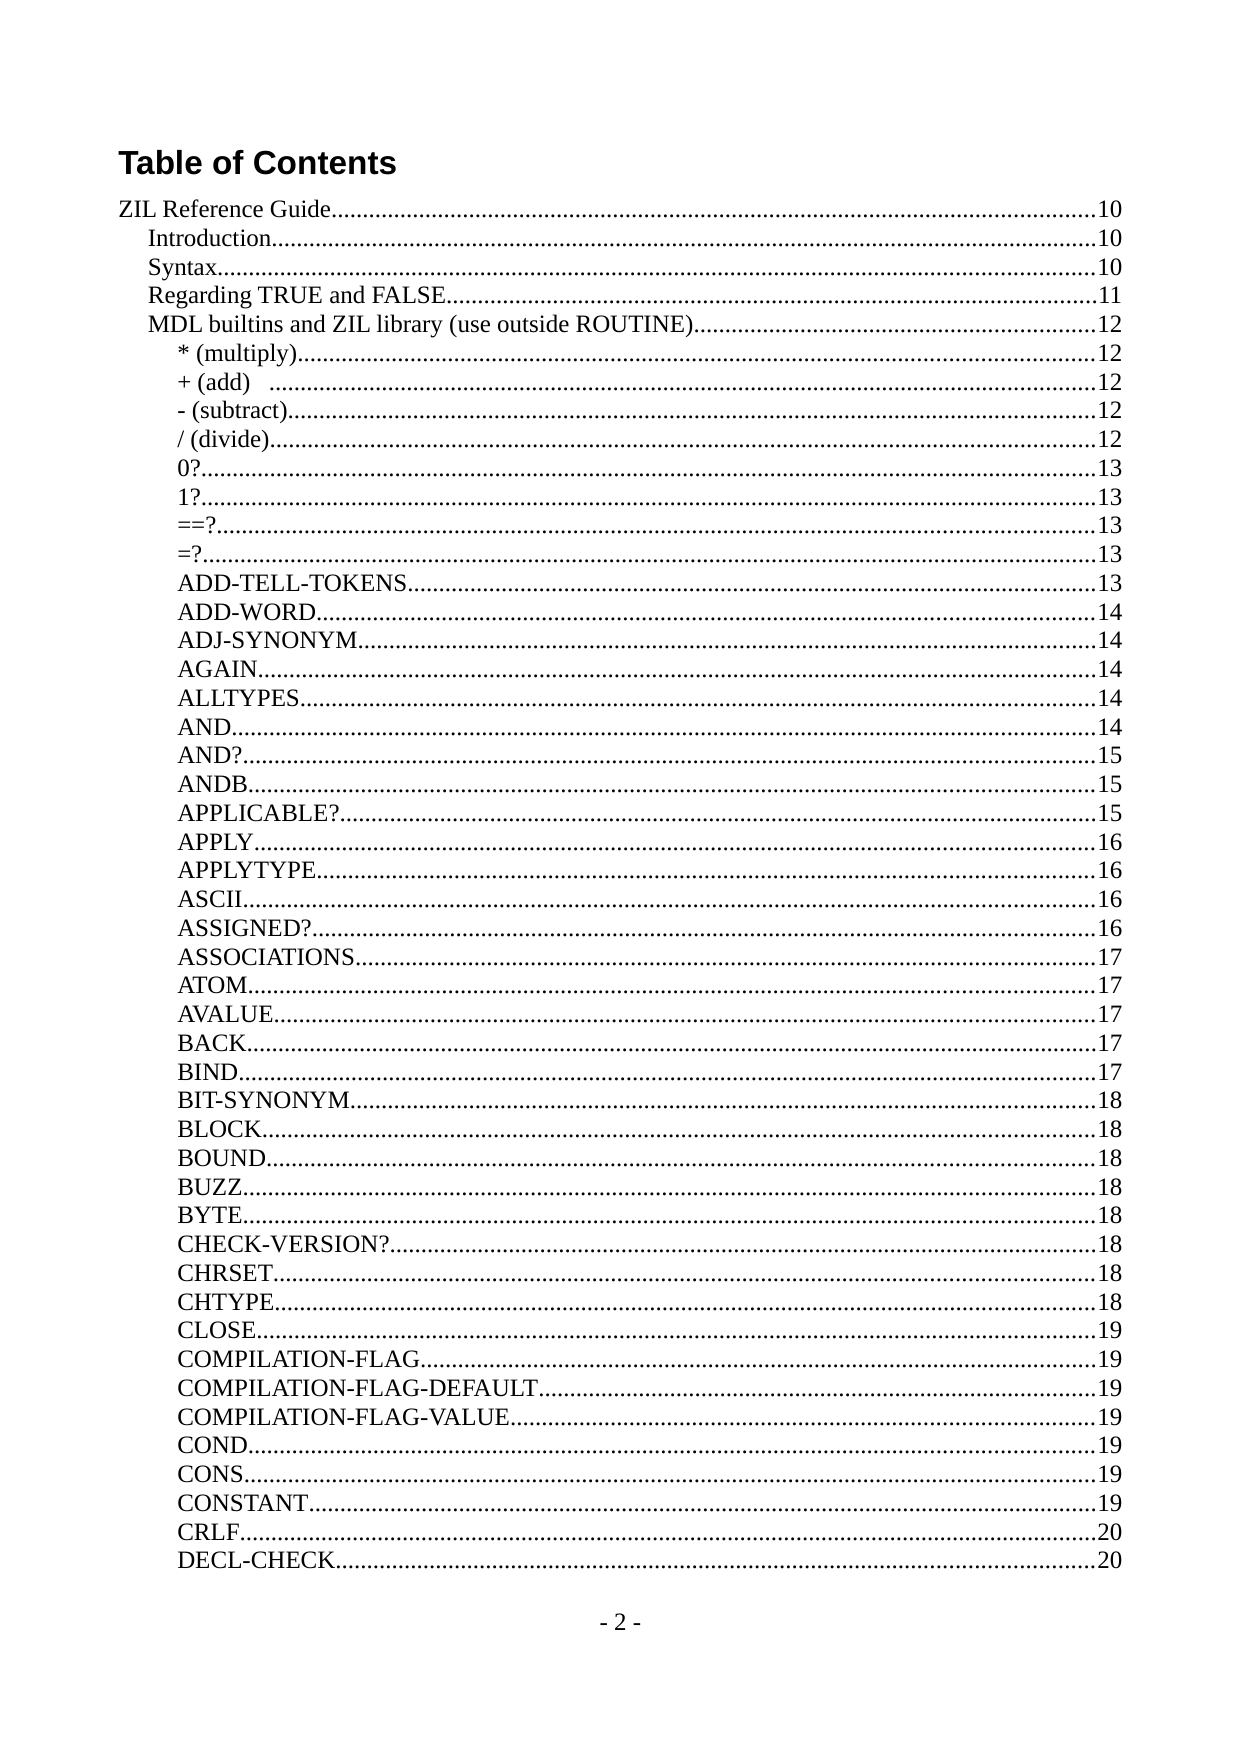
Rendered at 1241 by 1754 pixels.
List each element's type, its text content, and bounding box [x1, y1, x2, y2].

text APPLICABLE? 15 [177, 798, 1122, 827]
text ZIL Reference Guide 10 [118, 194, 1122, 223]
text AND 14 [177, 712, 1122, 740]
text COMPILATION-FLAG-VALUE 19 [177, 1402, 1122, 1430]
text ASSOCIATIONS 17 [177, 942, 1122, 970]
text CONS 19 [177, 1459, 1122, 1488]
text BIT-SYNONYM 18 [177, 1085, 1122, 1114]
text + (add) 12 [177, 367, 1122, 395]
text 0? 13 [177, 453, 1122, 482]
text 1? 13 [177, 482, 1122, 510]
subtitle Table of Contents [118, 143, 1122, 182]
text APPLYTYPE 16 [177, 855, 1122, 884]
text ASCII 16 [177, 884, 1122, 913]
text CHECK-VERSION? 18 [177, 1229, 1122, 1258]
text BYTE 18 [177, 1200, 1122, 1229]
text CONSTANT 19 [177, 1488, 1122, 1517]
text BOUND 18 [177, 1143, 1122, 1172]
text APPLY 16 [177, 827, 1122, 855]
text BIND 17 [177, 1057, 1122, 1085]
text Introduction 10 [148, 223, 1122, 252]
text COND 19 [177, 1430, 1122, 1459]
text =? 13 [177, 539, 1122, 568]
text CHTYPE 18 [177, 1287, 1122, 1315]
text ADD-TELL-TOKENS 13 [177, 568, 1122, 597]
text CLOSE 19 [177, 1315, 1122, 1344]
text AVALUE 17 [177, 999, 1122, 1028]
text Syntax 10 [148, 252, 1122, 280]
text COMPILATION-FLAG 19 [177, 1344, 1122, 1373]
text / (divide) 12 [177, 424, 1122, 453]
text ANDB 15 [177, 769, 1122, 798]
text CRLF 20 [177, 1517, 1122, 1545]
text ADD-WORD 14 [177, 597, 1122, 625]
text ATOM 17 [177, 970, 1122, 999]
text - (subtract) 12 [177, 395, 1122, 424]
text Regarding TRUE and FALSE 11 [148, 280, 1122, 309]
text ASSIGNED? 16 [177, 913, 1122, 942]
text ALLTYPES 14 [177, 683, 1122, 712]
text BLOCK 18 [177, 1114, 1122, 1143]
text BACK 17 [177, 1028, 1122, 1057]
text BUZZ 18 [177, 1172, 1122, 1200]
text MDL builtins and ZIL library (use outside ROUTINE) 12 [148, 309, 1122, 338]
text AGAIN 14 [177, 654, 1122, 683]
text COMPILATION-FLAG-DEFAULT 19 [177, 1373, 1122, 1402]
text AND? 15 [177, 740, 1122, 769]
text * (multiply) 12 [177, 338, 1122, 367]
text DECL-CHECK 20 [177, 1545, 1122, 1574]
text ADJ-SYNONYM 14 [177, 625, 1122, 654]
text CHRSET 18 [177, 1258, 1122, 1287]
text ==? 13 [177, 510, 1122, 539]
